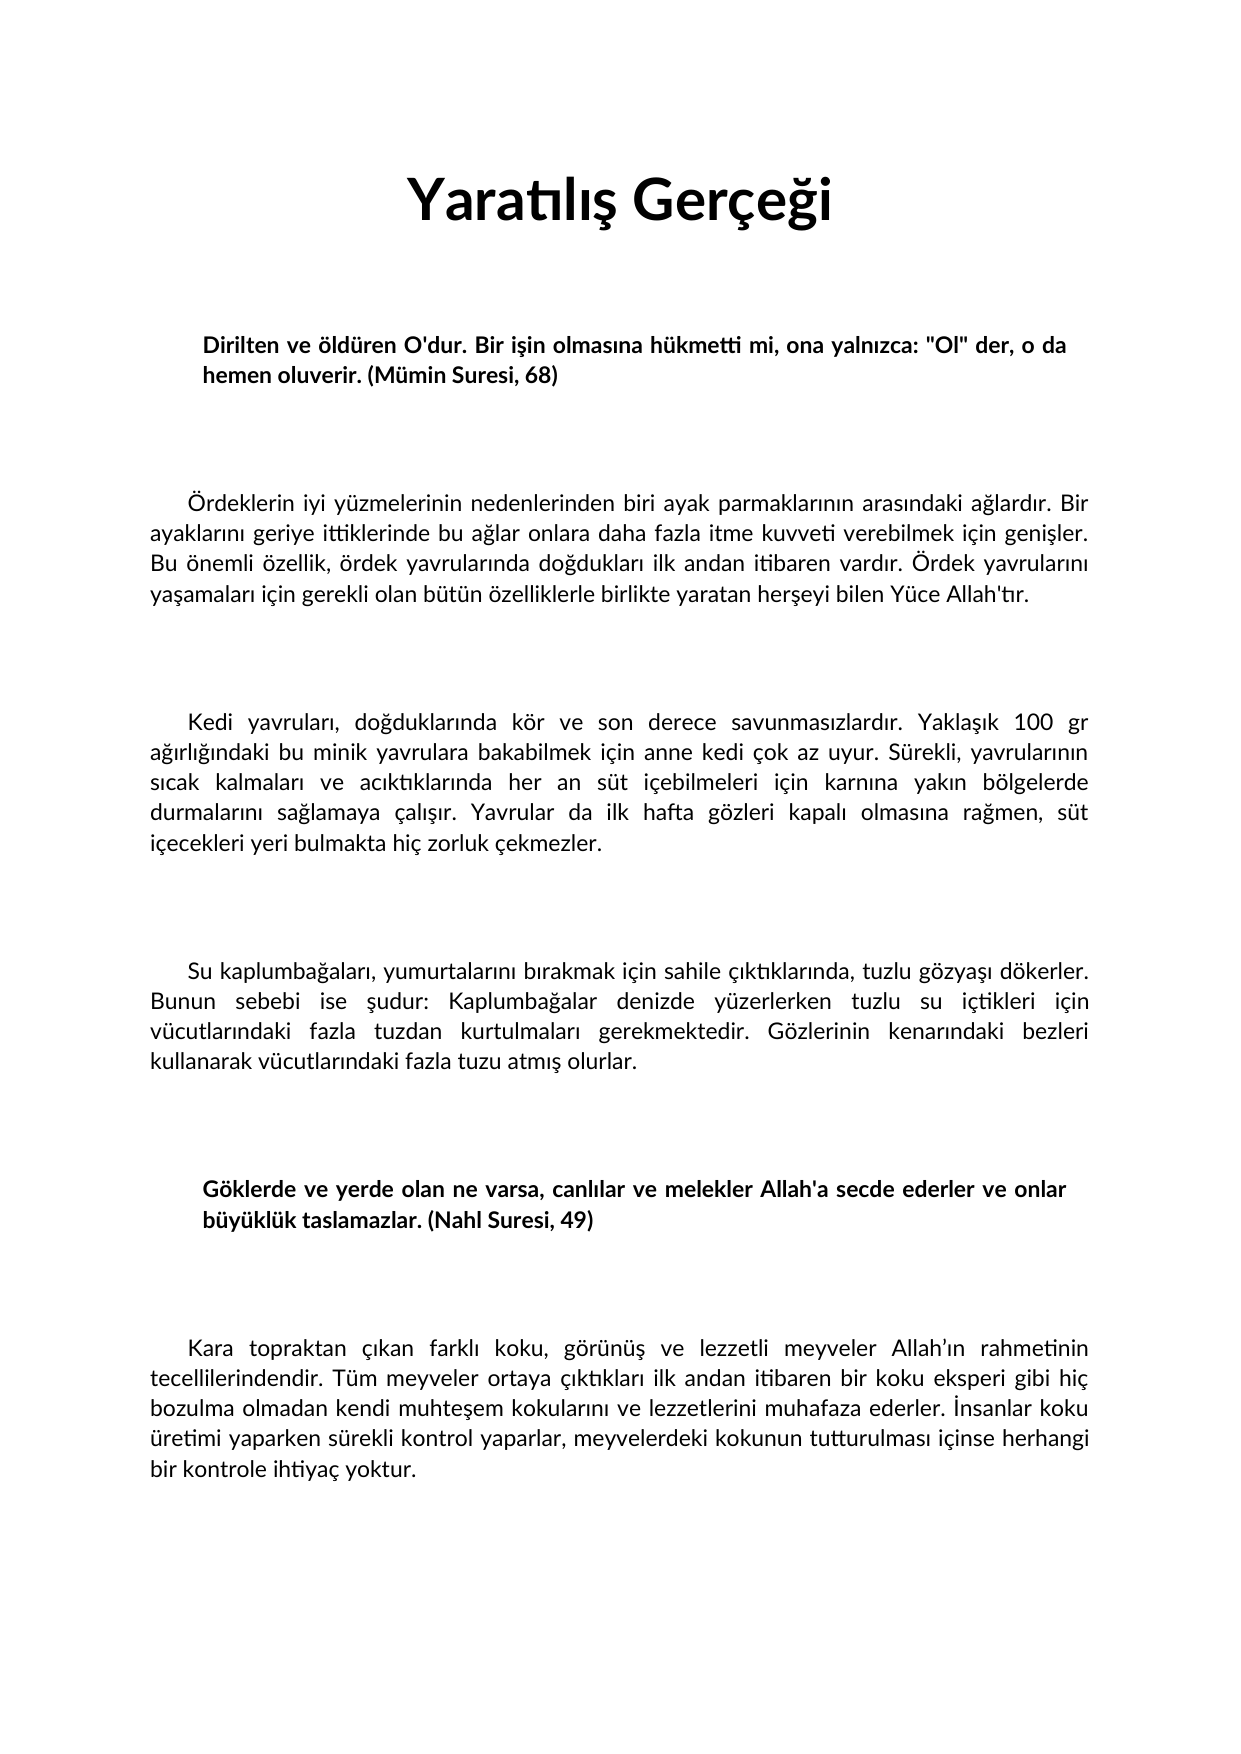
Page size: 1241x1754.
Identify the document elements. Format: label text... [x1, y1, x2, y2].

text Dirilten ve öldüren O'dur. Bir işin olmasına hükmetti mi, ona yalnızca: "Ol" der, o da hemen oluverir. (Mümin Suresi, 68) [202, 330, 1068, 388]
text Kedi yavruları, doğduklarında kör ve son derece savunmasızlardır. Yaklaşık 100 gr ağırlığındaki bu minik yavrulara bakabilmek için anne kedi çok az uyur. Sürekli, yavrularının sıcak kalmaları ve acıktıklarında her an süt içebilmeleri için karnına yakın bölgelerde durmalarını sağlamaya çalışır. Yavrular da ilk hafta gözleri kapalı olmasına rağmen, süt içecekleri yeri bulmakta hiç zorluk çekmezler. [150, 707, 1090, 856]
text Göklerde ve yerde olan ne varsa, canlılar ve melekler Allah'a secde ederler ve onlar büyüklük taslamazlar. (Nahl Suresi, 49) [202, 1175, 1068, 1233]
text Su kaplumbağaları, yumurtalarını bırakmak için sahile çıktıklarında, tuzlu gözyaşı dökerler. Bunun sebebi ise şudur: Kaplumbağalar denizde yüzerlerken tuzlu su içtikleri için vücutlarındaki fazla tuzdan kurtulmaları gerekmektedir. Gözlerinin kenarındaki bezleri kullanarak vücutlarındaki fazla tuzu atmış olurlar. [150, 956, 1090, 1074]
text Ördeklerin iyi yüzmelerinin nedenlerinden biri ayak parmaklarının arasındaki ağlardır. Bir ayaklarını geriye ittiklerinde bu ağlar onlara daha fazla itme kuvveti verebilmek için genişler. Bu önemli özellik, ördek yavrularında doğdukları ilk andan itibaren vardır. Ördek yavrularını yaşamaları için gerekli olan bütün özelliklerle birlikte yaratan herşeyi bilen Yüce Allah'tır. [150, 489, 1090, 607]
text Kara topraktan çıkan farklı koku, görünüş ve lezzetli meyveler Allah’ın rahmetinin tecellilerindendir. Tüm meyveler ortaya çıktıkları ilk andan itibaren bir koku eksperi gibi hiç bozulma olmadan kendi muhteşem kokularını ve lezzetlerini muhafaza ederler. İnsanlar koku üretimi yaparken sürekli kontrol yaparlar, meyvelerdeki kokunun tutturulması içinse herhangi bir kontrole ihtiyaç yoktur. [150, 1333, 1090, 1482]
subtitle Yaratılış Gerçeği [150, 162, 1090, 232]
